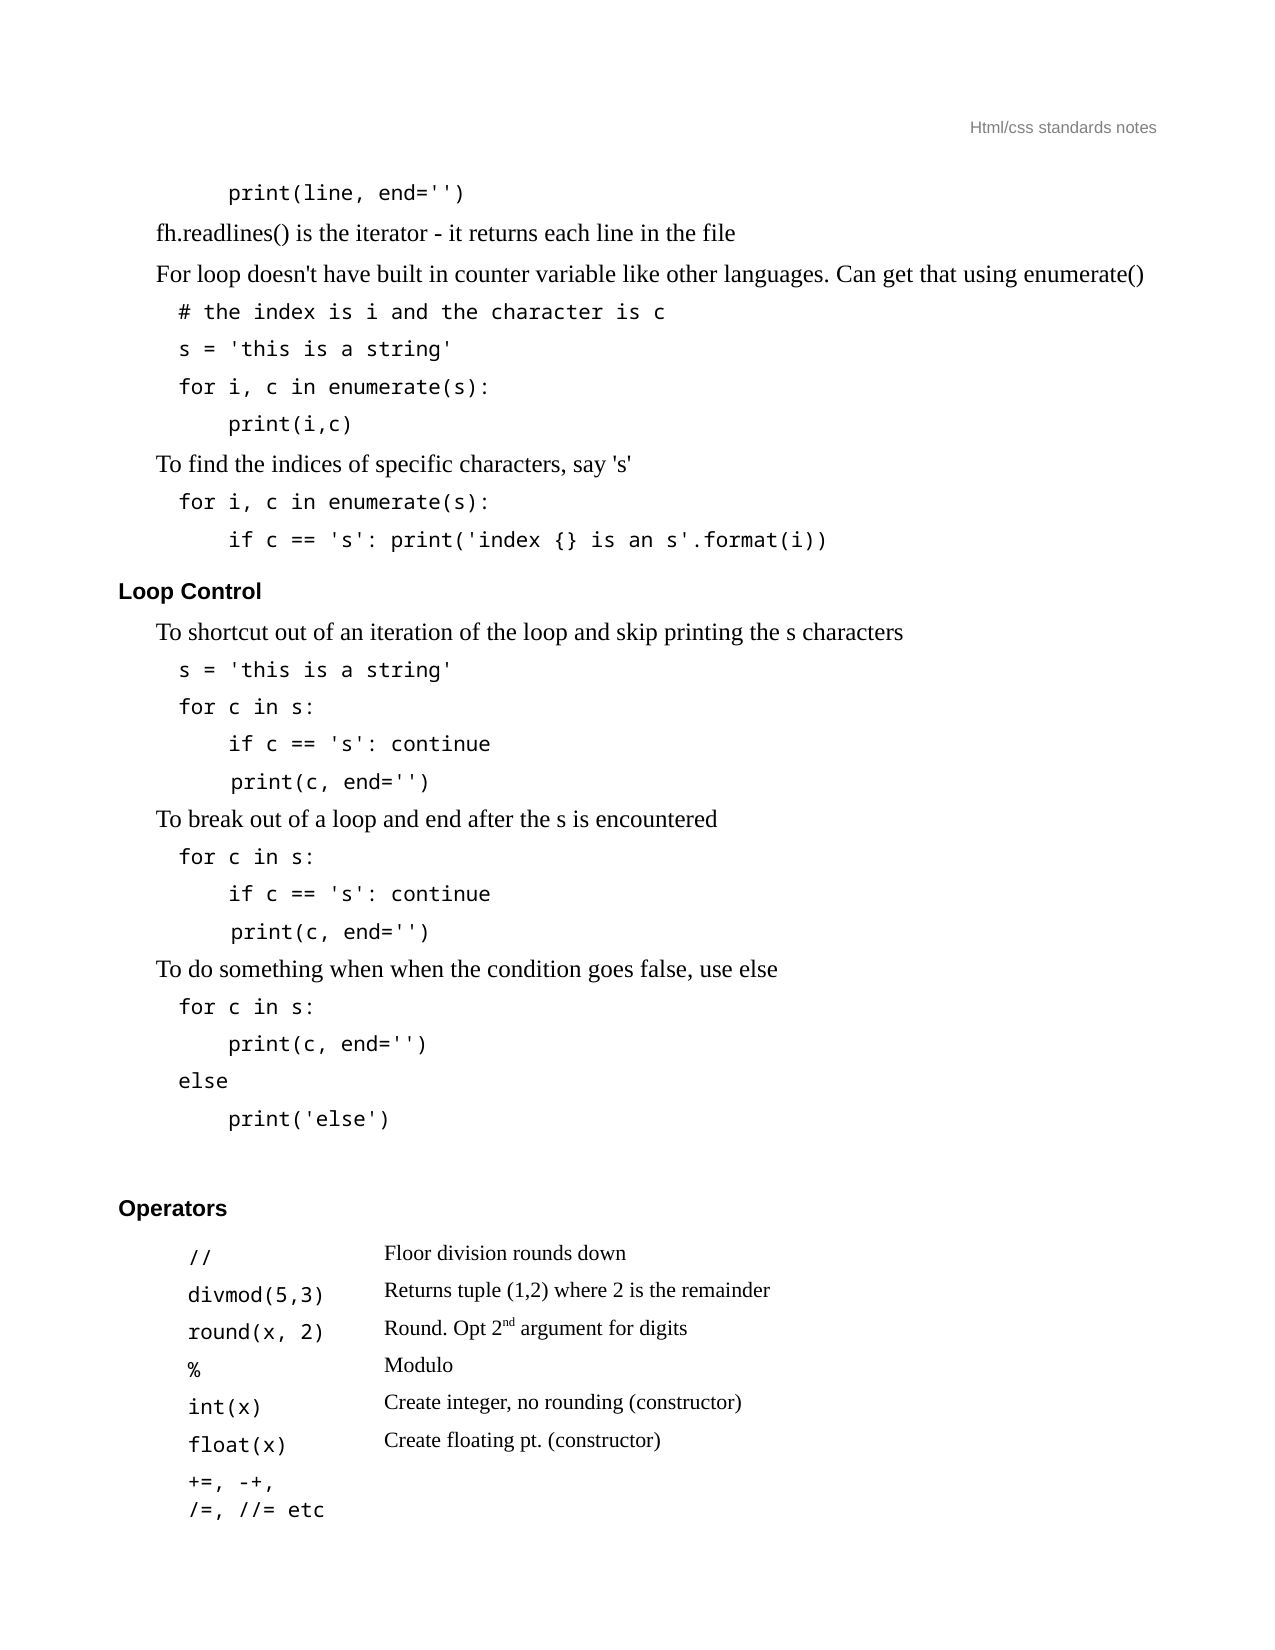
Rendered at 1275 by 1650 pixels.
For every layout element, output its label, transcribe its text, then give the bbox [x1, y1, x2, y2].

text To do something when when the condition goes false, use else [156, 954, 1157, 983]
table_cell Create floating pt. (constructor) [372, 1421, 1008, 1458]
text for i, c in enumerate(s): [178, 372, 1157, 400]
text else [178, 1067, 1157, 1095]
text print(c, end='') [178, 917, 1157, 945]
text print(c, end='') [178, 1029, 1157, 1058]
text print('else') [178, 1104, 1157, 1132]
text To find the indices of specific characters, say 's' [156, 449, 1157, 478]
text print(line, end='') [178, 178, 1157, 207]
table_cell Returns tuple (1,2) where 2 is the remainder [372, 1271, 1008, 1308]
text s = 'this is a string' [178, 334, 1157, 363]
text if c == 's': continue [178, 879, 1157, 908]
table_cell int(x) [128, 1383, 372, 1421]
table_cell [372, 1458, 1008, 1524]
table_cell Modulo [372, 1346, 1008, 1383]
text if c == 's': continue [178, 729, 1157, 758]
subtitle Operators [118, 1195, 1157, 1221]
text for c in s: [178, 692, 1157, 721]
text To shortcut out of an iteration of the loop and skip printing the s characters [156, 617, 1157, 646]
table_cell divmod(5,3) [128, 1271, 372, 1308]
subtitle Loop Control [118, 578, 1157, 604]
text print(c, end='') [178, 767, 1157, 795]
text for c in s: [178, 992, 1157, 1020]
text fh.readlines() is the iterator - it returns each line in the file [156, 218, 1157, 247]
text if c == 's': print('index {} is an s'.format(i)) [178, 525, 1157, 553]
text for c in s: [178, 842, 1157, 870]
table_cell +=, -+, /=, //= etc [128, 1458, 372, 1524]
text For loop doesn't have built in counter variable like other languages. Can get that using enumerate() [156, 259, 1157, 288]
table_cell Create integer, no rounding (constructor) [372, 1383, 1008, 1421]
table_cell Round. Opt 2nd argument for digits [372, 1309, 1008, 1346]
table_cell round(x, 2) [128, 1309, 372, 1346]
text # the index is i and the character is c [178, 297, 1157, 325]
text for i, c in enumerate(s): [178, 487, 1157, 516]
text print(i,c) [178, 409, 1157, 438]
text s = 'this is a string' [178, 655, 1157, 683]
text To break out of a loop and end after the s is encountered [156, 804, 1157, 833]
table_header Floor division rounds down [372, 1234, 1008, 1271]
table_header // [128, 1234, 372, 1271]
table_cell float(x) [128, 1421, 372, 1458]
table_cell % [128, 1346, 372, 1383]
